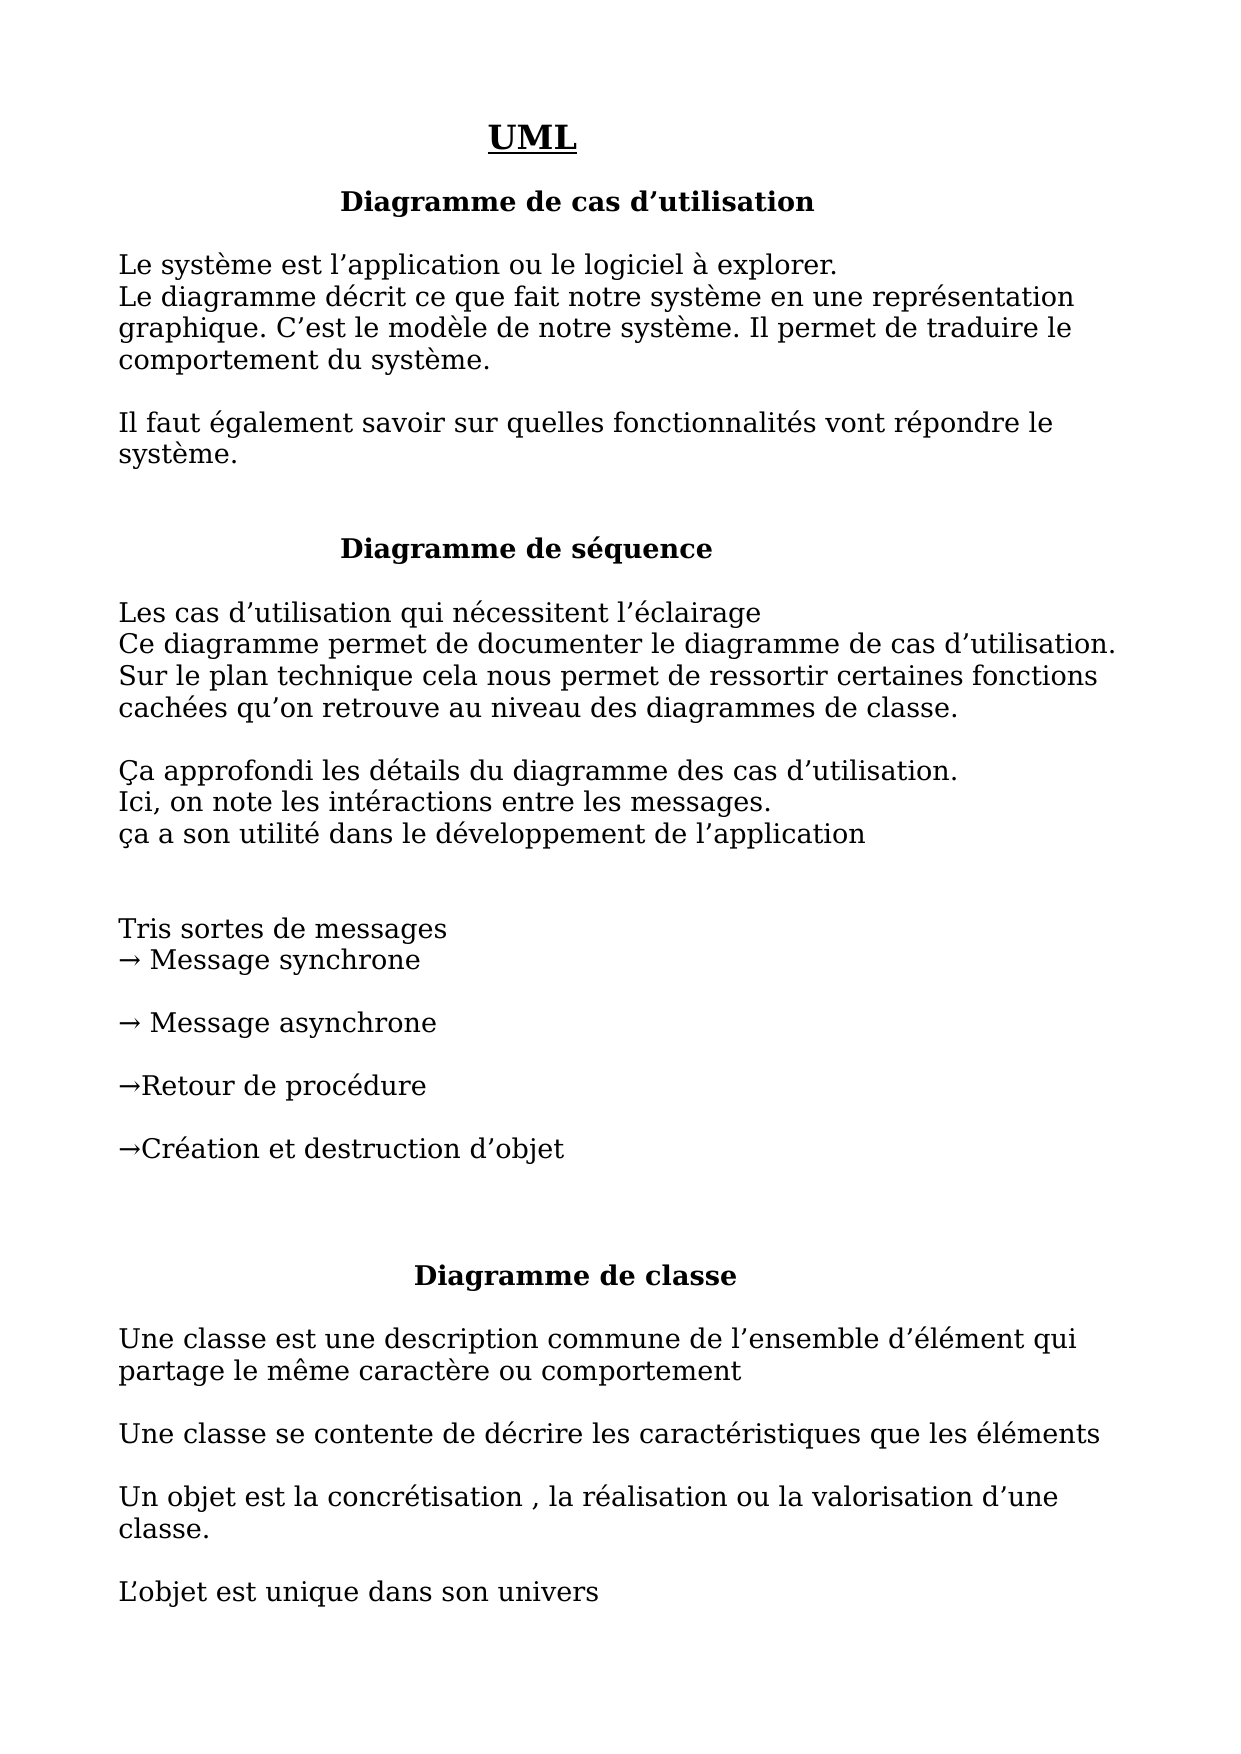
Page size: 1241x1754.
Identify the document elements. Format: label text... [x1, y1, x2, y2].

text →Création et destruction d’objet [118, 1134, 1122, 1165]
text Un objet est la concrétisation , la réalisation ou la valorisation d’une classe. [118, 1481, 1122, 1544]
text Diagramme de classe [118, 1260, 1122, 1292]
text Tris sortes de messages [118, 913, 1122, 944]
text Le diagramme décrit ce que fait notre système en une représentation graphique. C’est le modèle de notre système. Il permet de traduire le comportement du système. [118, 281, 1122, 376]
text ça a son utilité dans le développement de l’application [118, 818, 1122, 850]
text Les cas d’utilisation qui nécessitent l’éclairage [118, 597, 1122, 629]
text Une classe se contente de décrire les caractéristiques que les éléments [118, 1418, 1122, 1450]
text L’objet est unique dans son univers [118, 1576, 1122, 1608]
text Une classe est une description commune de l’ensemble d’élément qui partage le même caractère ou comportement [118, 1323, 1122, 1387]
text UML [118, 118, 1122, 157]
text → Message asynchrone [118, 1008, 1122, 1039]
text → Message synchrone [118, 944, 1122, 976]
text Diagramme de séquence [118, 533, 1122, 565]
text Diagramme de cas d’utilisation [118, 186, 1122, 218]
text Ici, on note les intéractions entre les messages. [118, 787, 1122, 818]
text Ce diagramme permet de documenter le diagramme de cas d’utilisation. Sur le plan technique cela nous permet de ressortir certaines fonctions cachées qu’on retrouve au niveau des diagrammes de classe. [118, 629, 1122, 723]
text Le système est l’application ou le logiciel à explorer. [118, 249, 1122, 281]
text →Retour de procédure [118, 1071, 1122, 1102]
text Ça approfondi les détails du diagramme des cas d’utilisation. [118, 755, 1122, 787]
text Il faut également savoir sur quelles fonctionnalités vont répondre le système. [118, 407, 1122, 470]
